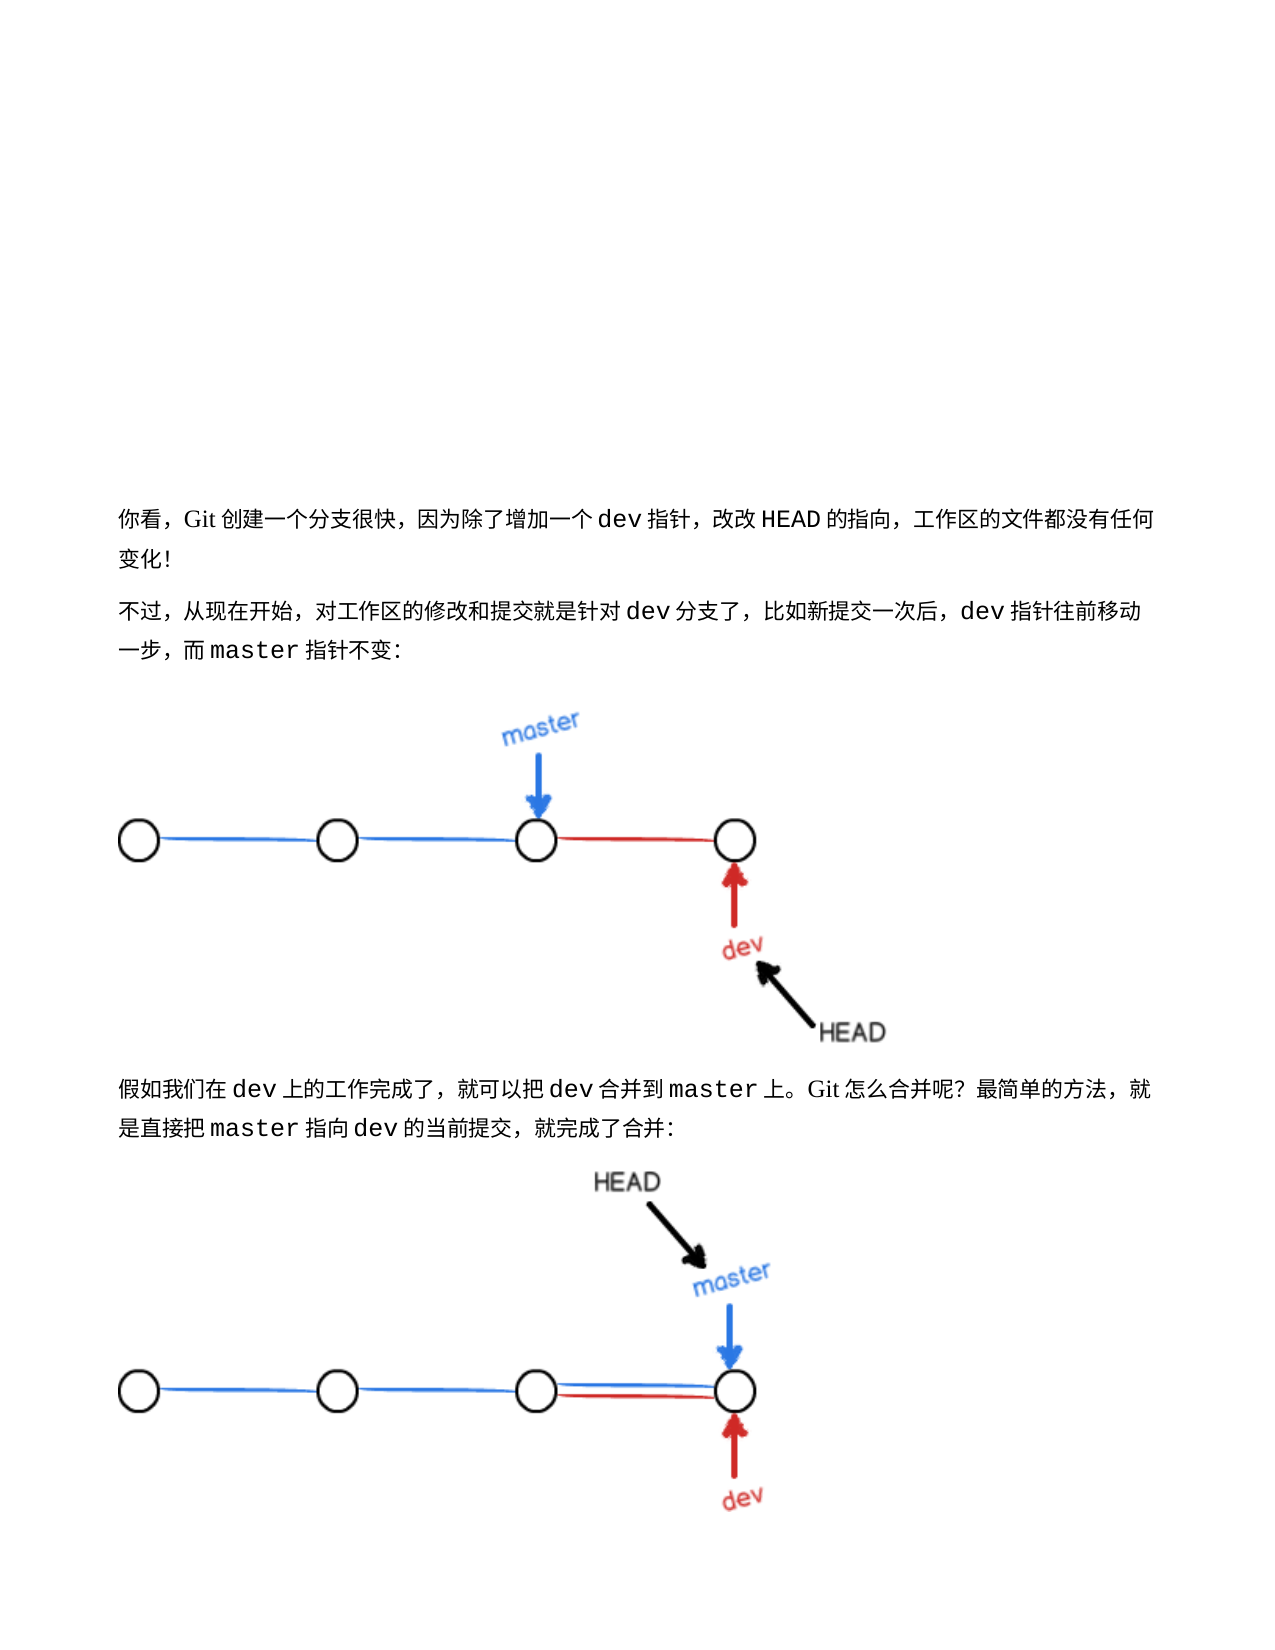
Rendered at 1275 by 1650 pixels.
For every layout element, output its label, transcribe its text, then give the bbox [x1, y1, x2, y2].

text 你看，Git创建一个分支很快，因为除了增加一个dev指针，改改HEAD的指向，工作区的文件都没有任何变化！ [118, 502, 1157, 573]
picture [118, 687, 890, 1052]
text 假如我们在dev上的工作完成了，就可以把dev合并到master上。Git怎么合并呢？最简单的方法，就是直接把master指向dev的当前提交，就完成了合并： [118, 1072, 1157, 1144]
picture [118, 1165, 779, 1512]
text 不过，从现在开始，对工作区的修改和提交就是针对dev分支了，比如新提交一次后，dev指针往前移动一步，而master指针不变： [118, 594, 1157, 666]
